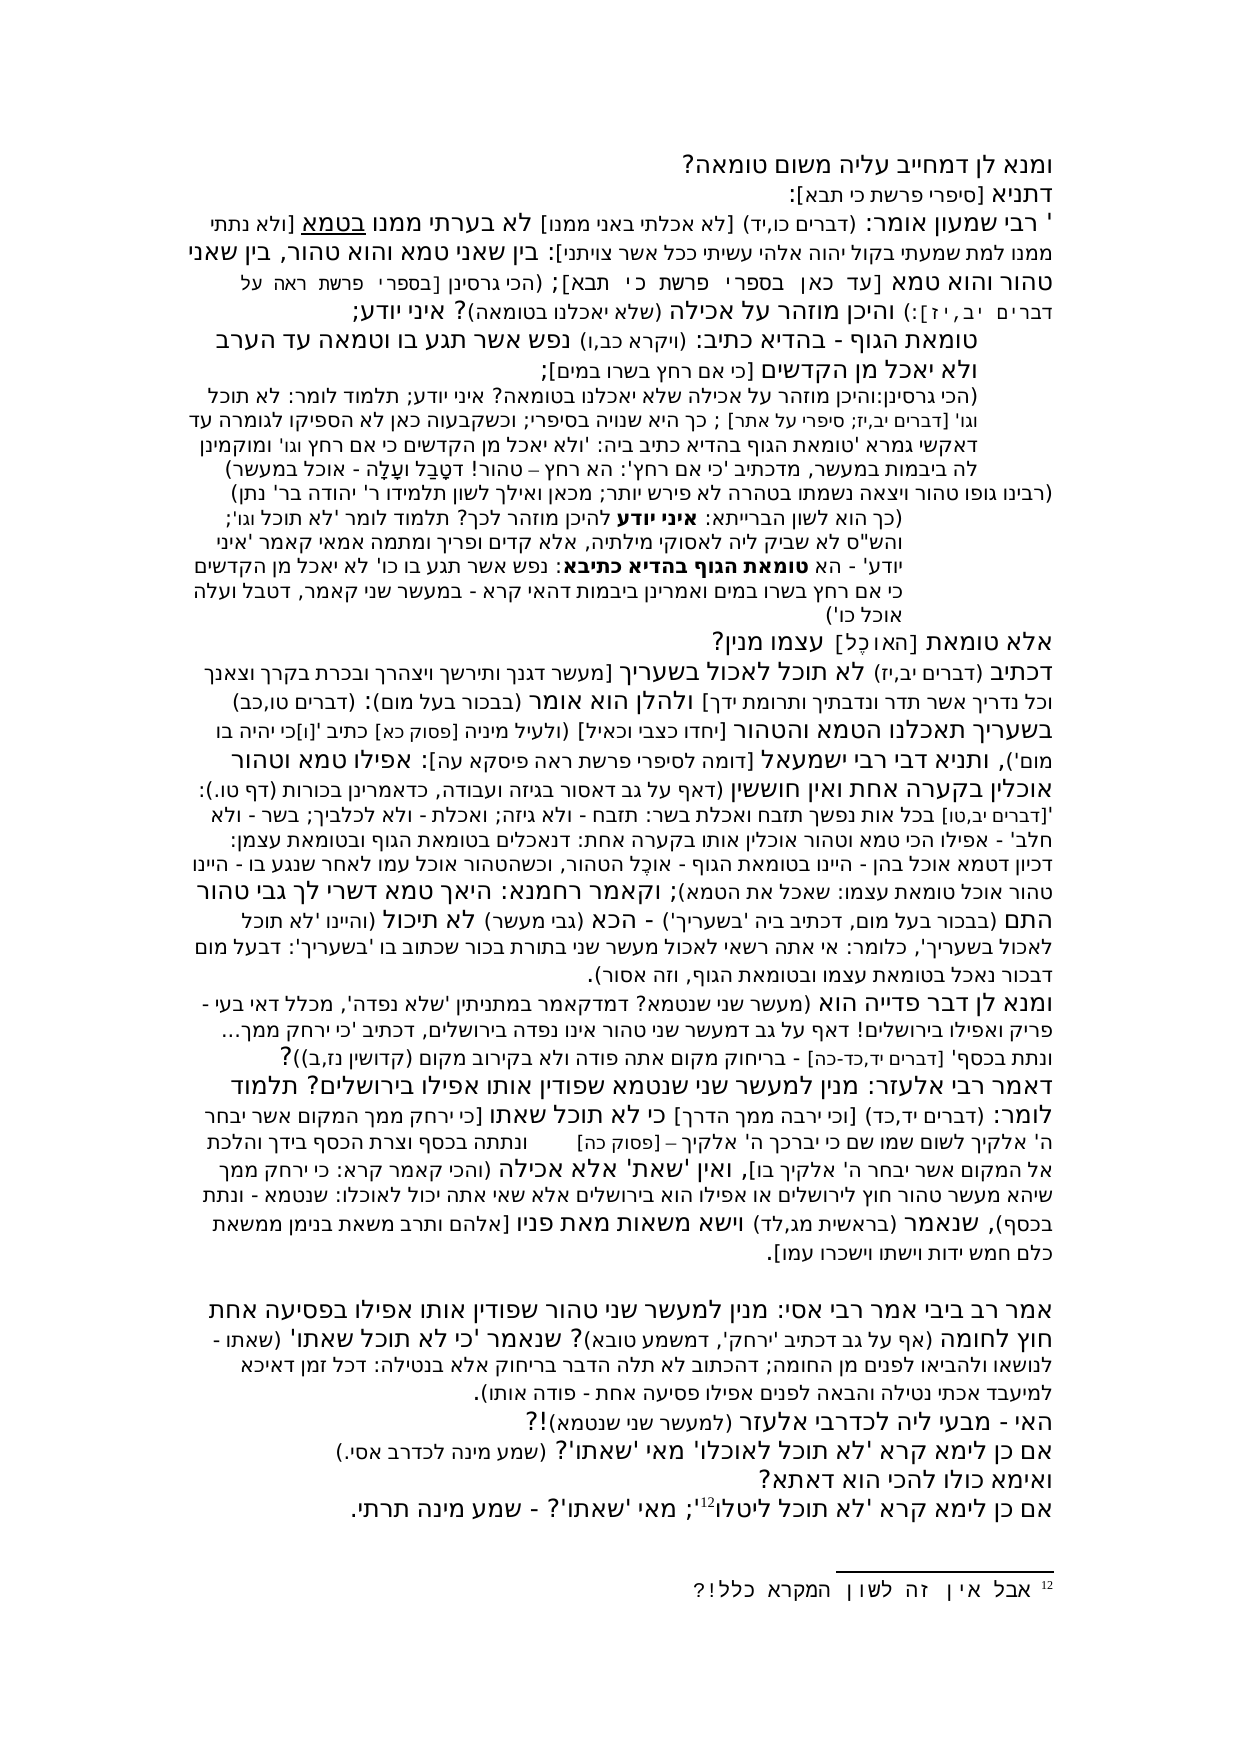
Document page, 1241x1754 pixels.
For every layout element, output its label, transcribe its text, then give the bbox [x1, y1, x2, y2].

text (כך הוא לשון הברייתא: איני יודע להיכן מוזהר לכך? תלמוד לומר 'לא תוכל וגו'; והש"ס לא שביק ליה לאסוקי מילתיה, אלא קדים ופריך ומתמה אמאי קאמר 'איני יודע' - הא טומאת הגוף בהדיא כתיבא: נפש אשר תגע בו כו' לא יאכל מן הקדשים כי אם רחץ בשרו במים ואמרינן ביבמות דהאי קרא - במעשר שני קאמר, דטבל ועלה אוכל כו') [187, 506, 903, 627]
text דכתיב (דברים יב,יז) לא תוכל לאכול בשעריך [מעשר דגנך ותירשך ויצהרך ובכרת בקרך וצאנך וכל נדריך אשר תדר ונדבתיך ותרומת ידך] ולהלן הוא אומר (בבכור בעל מום): (דברים טו,כב) בשעריך תאכלנו הטמא והטהור [יחדו כצבי וכאיל] (ולעיל מיניה [פסוק כא] כתיב '[ו]כי יהיה בו מום'), ותניא דבי רבי ישמעאל [דומה לסיפרי פרשת ראה פיסקא עה]: אפילו טמא וטהור אוכלין בקערה אחת ואין חוששין (דאף על גב דאסור בגיזה ועבודה, כדאמרינן בכורות (דף טו.): '[דברים יב,טו] בכל אות נפשך תזבח ואכלת בשר: תזבח - ולא גיזה; ואכלת - ולא לכלביך; בשר - ולא חלב' - אפילו הכי טמא וטהור אוכלין אותו בקערה אחת: דנאכלים בטומאת הגוף ובטומאת עצמן: דכיון דטמא אוכל בהן - היינו בטומאת הגוף - אוכֶל הטהור, וכשהטהור אוכל עמו לאחר שנגע בו - היינו טהור אוכל טומאת עצמו: שאכל את הטמא); וקאמר רחמנא: היאך טמא דשרי לך גבי טהור התם (בבכור בעל מום, דכתיב ביה 'בשעריך') - הכא (גבי מעשר) לא תיכול (והיינו 'לא תוכל לאכול בשעריך', כלומר: אי אתה רשאי לאכול מעשר שני בתורת בכור שכתוב בו 'בשעריך': דבעל מום דבכור נאכל בטומאת עצמו ובטומאת הגוף, וזה אסור). [187, 657, 1053, 988]
text (רבינו גופו טהור ויצאה נשמתו בטהרה לא פירש יותר; מכאן ואילך לשון תלמידו ר' יהודה בר' נתן) [187, 481, 1053, 506]
text (הכי גרסינן:והיכן מוזהר על אכילה שלא יאכלנו בטומאה? איני יודע; תלמוד לומר: לא תוכל וגו' [דברים יב,יז; סיפרי על אתר] ; כך היא שנויה בסיפרי; וכשקבעוה כאן לא הספיקו לגומרה עד דאקשי גמרא 'טומאת הגוף בהדיא כתיב ביה: 'ולא יאכל מן הקדשים כי אם רחץ וגו' ומוקמינן לה ביבמות במעשר, מדכתיב 'כי אם רחץ': הא רחץ – טהור! דטָבַל ועָלָה - אוכל במעשר) [187, 384, 978, 481]
text ואימא כולו להכי הוא דאתא? [187, 1465, 1053, 1494]
text ' רבי שמעון אומר: (דברים כו,יד) [לא אכלתי באני ממנו] לא בערתי ממנו בטמא [ולא נתתי ממנו למת שמעתי בקול יהוה אלהי עשיתי ככל אשר צויתני]: בין שאני טמא והוא טהור, בין שאני טהור והוא טמא [עד כאן בספרי פרשת כי תבא]; (הכי גרסינן [בספרי פרשת ראה על דברים יב,יז]:) והיכן מוזהר על אכילה (שלא יאכלנו בטומאה)? איני יודע; [187, 208, 1053, 326]
text אם כן לימא קרא 'לא תוכל ליטלו'; מאי 'שאתו'? - שמע מינה תרתי. [187, 1494, 1053, 1523]
text דתניא [סיפרי פרשת כי תבא]: [187, 179, 1053, 208]
text ומנא לן דבר פדייה הוא (מעשר שני שנטמא? דמדקאמר במתניתין 'שלא נפדה', מכלל דאי בעי - פריק ואפילו בירושלים! דאף על גב דמעשר שני טהור אינו נפדה בירושלים, דכתיב 'כי ירחק ממך... ונתת בכסף' [דברים יד,כד-כה] - בריחוק מקום אתה פודה ולא בקירוב מקום (קדושין נז,ב))? [187, 988, 1053, 1071]
text אבל אין זה לשון המקרא כלל!? [187, 1578, 1053, 1604]
text דאמר רבי אלעזר: מנין למעשר שני שנטמא שפודין אותו אפילו בירושלים? תלמוד לומר: (דברים יד,כד) [וכי ירבה ממך הדרך] כי לא תוכל שאתו [כי ירחק ממך המקום אשר יבחר ה' אלקיך לשום שמו שם כי יברכך ה' אלקיך – [פסוק כה] ונתתה בכסף וצרת הכסף בידך והלכת אל המקום אשר יבחר ה' אלקיך בו], ואין 'שאת' אלא אכילה (והכי קאמר קרא: כי ירחק ממך שיהא מעשר טהור חוץ לירושלים או אפילו הוא בירושלים אלא שאי אתה יכול לאוכלו: שנטמא - ונתת בכסף), שנאמר (בראשית מג,לד) וישא משאות מאת פניו [אלהם ותרב משאת בנימן ממשאת כלם חמש ידות וישתו וישכרו עמו]. [187, 1071, 1053, 1266]
text טומאת הגוף - בהדיא כתיב: (ויקרא כב,ו) נפש אשר תגע בו וטמאה עד הערב ולא יאכל מן הקדשים [כי אם רחץ בשרו במים]; [187, 326, 978, 384]
text ומנא לן דמחייב עליה משום טומאה? [187, 150, 1053, 179]
text אם כן לימא קרא 'לא תוכל לאוכלו' מאי 'שאתו'? (שמע מינה לכדרב אסי.) [187, 1436, 1053, 1465]
text האי - מבעי ליה לכדרבי אלעזר (למעשר שני שנטמא)!? [187, 1407, 1053, 1436]
text אלא טומאת [האוכֶל] עצמו מנין? [187, 627, 1053, 657]
text אמר רב ביבי אמר רבי אסי: מנין למעשר שני טהור שפודין אותו אפילו בפסיעה אחת חוץ לחומה (אף על גב דכתיב 'ירחק', דמשמע טובא)? שנאמר 'כי לא תוכל שאתו' (שאתו - לנושאו ולהביאו לפנים מן החומה; דהכתוב לא תלה הדבר בריחוק אלא בנטילה: דכל זמן דאיכא למיעבד אכתי נטילה והבאה לפנים אפילו פסיעה אחת - פודה אותו). [187, 1295, 1053, 1407]
